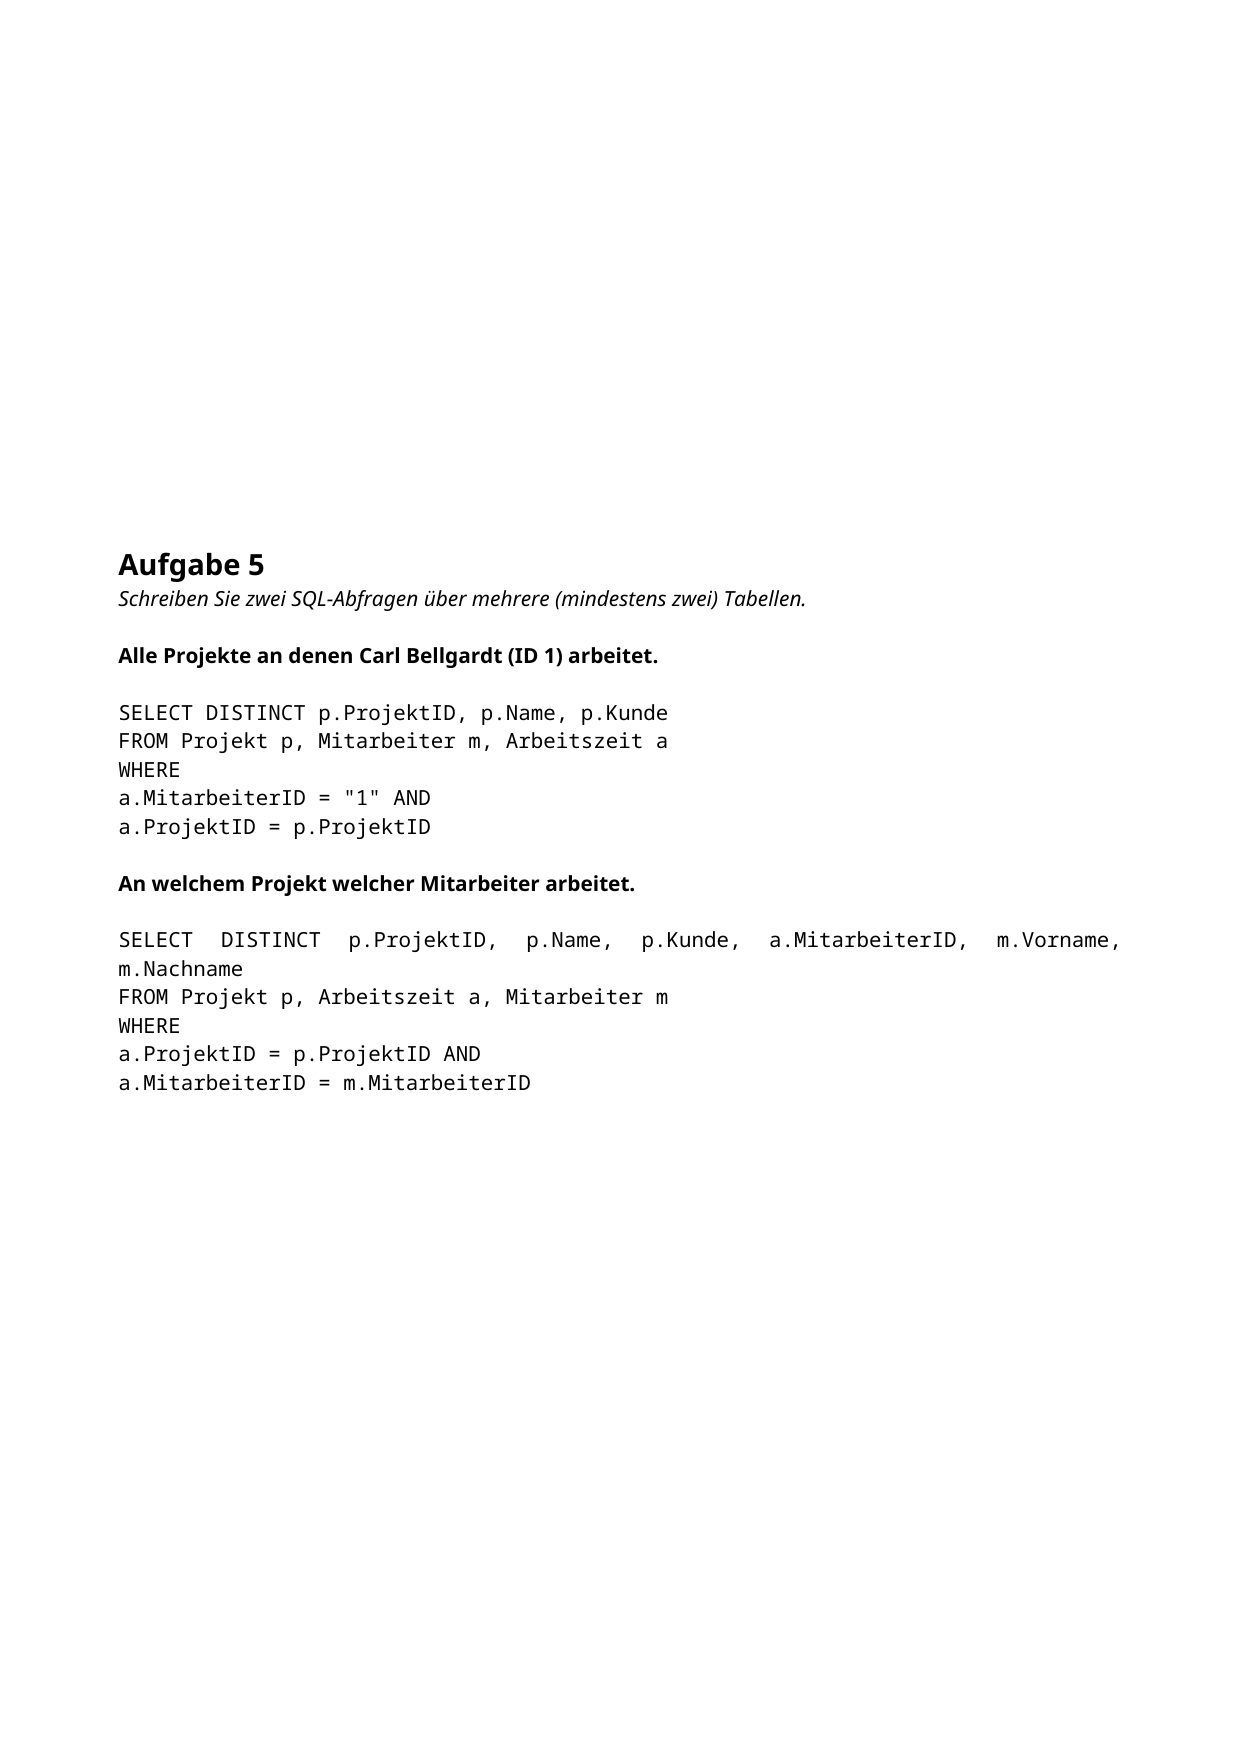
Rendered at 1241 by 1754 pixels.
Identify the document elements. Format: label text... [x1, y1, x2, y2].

text a.MitarbeiterID = "1" AND [118, 783, 1122, 812]
text WHERE [118, 1011, 1122, 1039]
text SELECT DISTINCT p.ProjektID, p.Name, p.Kunde [118, 698, 1122, 727]
text a.MitarbeiterID = m.MitarbeiterID [118, 1068, 1122, 1096]
text Aufgabe 5 [118, 545, 1122, 584]
text FROM Projekt p, Arbeitszeit a, Mitarbeiter m [118, 982, 1122, 1011]
text An welchem Projekt welcher Mitarbeiter arbeitet. [118, 869, 1122, 897]
text Alle Projekte an denen Carl Bellgardt (ID 1) arbeitet. [118, 641, 1122, 670]
text SELECT DISTINCT p.ProjektID, p.Name, p.Kunde, a.MitarbeiterID, m.Vorname, m.Nachname [118, 926, 1122, 982]
text WHERE [118, 755, 1122, 783]
text a.ProjektID = p.ProjektID [118, 812, 1122, 840]
text FROM Projekt p, Mitarbeiter m, Arbeitszeit a [118, 727, 1122, 755]
text a.ProjektID = p.ProjektID AND [118, 1039, 1122, 1068]
text Schreiben Sie zwei SQL-Abfragen über mehrere (mindestens zwei) Tabellen. [118, 584, 1122, 613]
